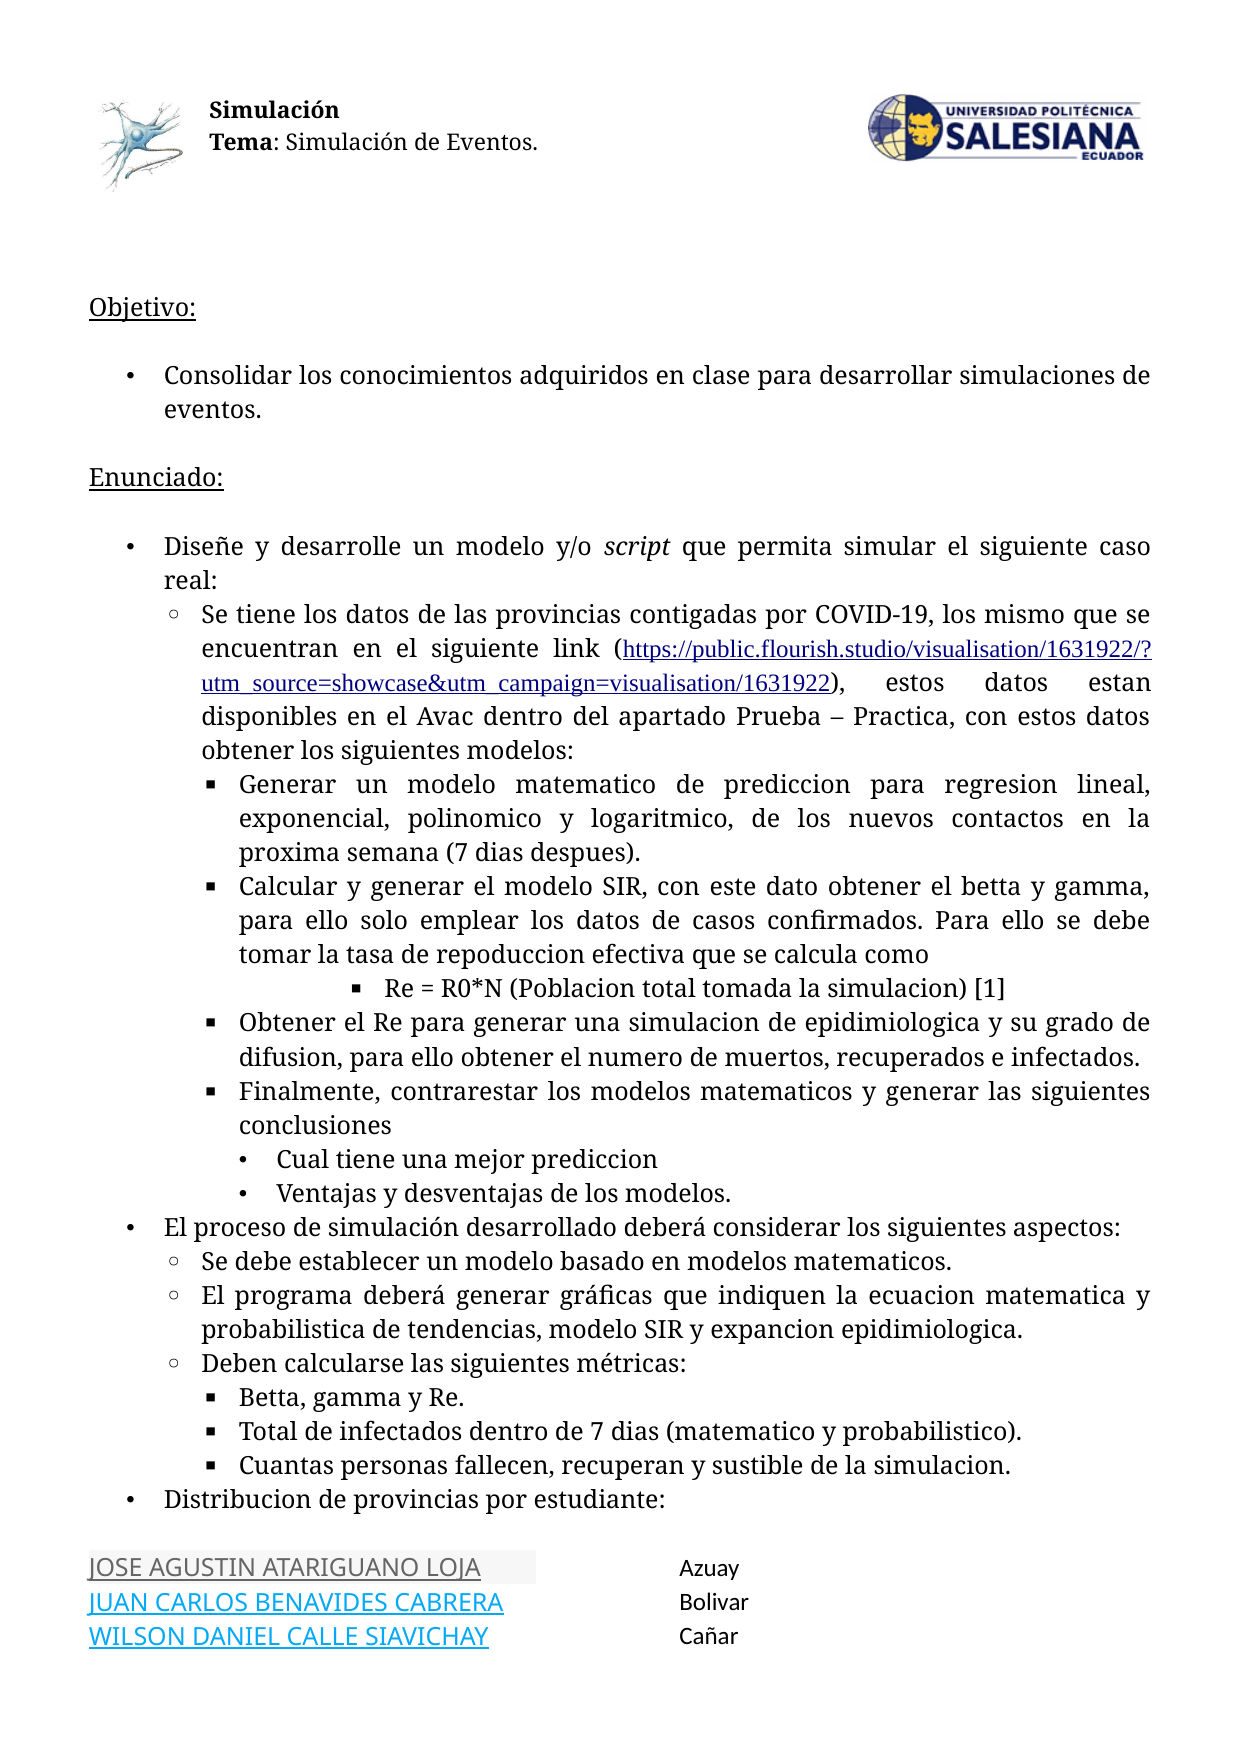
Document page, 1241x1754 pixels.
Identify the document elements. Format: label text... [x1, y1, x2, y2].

list Generar un modelo matematico de prediccion para regresion lineal, exponencial, polinomico y logaritmico, de los nuevos contactos en la proxima semana (7 dias despues). [201, 767, 1152, 869]
table_cell [536, 1618, 557, 1652]
table_cell [536, 1584, 557, 1618]
list Ventajas y desventajas de los modelos. [238, 1175, 1152, 1209]
table_header [632, 1550, 660, 1584]
table_cell [614, 1584, 632, 1618]
list Re = R0*N (Poblacion total tomada la simulacion) [1] [201, 971, 1152, 1005]
list Cuantas personas fallecen, recuperan y sustible de la simulacion. [201, 1448, 1152, 1482]
table_header Azuay [679, 1550, 1152, 1584]
list Deben calcularse las siguientes métricas: [163, 1346, 1152, 1380]
table_cell WILSON DANIEL CALLE SIAVICHAY [89, 1618, 536, 1652]
table_cell [632, 1584, 660, 1618]
picture [868, 94, 1147, 167]
list Se tiene los datos de las provincias contigadas por COVID-19, los mismo que se encuentran en el siguiente link (https://public.flourish.studio/visualisation/1631922/?utm_source=showcase&utm_campaign=visualisation/1631922), estos datos estan disponibles en el Avac dentro del apartado Prueba – Practica, con estos datos obtener los siguientes modelos: [163, 596, 1152, 767]
table_header [585, 1550, 613, 1584]
text Objetivo: [88, 290, 1152, 324]
table_header [557, 1550, 585, 1584]
table_cell [660, 1618, 679, 1652]
list Total de infectados dentro de 7 dias (matematico y probabilistico). [201, 1414, 1152, 1448]
list Consolidar los conocimientos adquiridos en clase para desarrollar simulaciones de eventos. [126, 358, 1152, 426]
table_cell [557, 1618, 585, 1652]
table_header JOSE AGUSTIN ATARIGUANO LOJA [89, 1550, 536, 1584]
table_cell [660, 1584, 679, 1618]
list Calcular y generar el modelo SIR, con este dato obtener el betta y gamma, para ello solo emplear los datos de casos confirmados. Para ello se debe tomar la tasa de repoduccion efectiva que se calcula como [201, 869, 1152, 971]
table_cell [614, 1618, 632, 1652]
list El proceso de simulación desarrollado deberá considerar los siguientes aspectos: [126, 1209, 1152, 1243]
list El programa deberá generar gráficas que indiquen la ecuacion matematica y probabilistica de tendencias, modelo SIR y expancion epidimiologica. [163, 1278, 1152, 1346]
list Diseñe y desarrolle un modelo y/o script que permita simular el siguiente caso real: [126, 528, 1152, 596]
list Cual tiene una mejor prediccion [238, 1141, 1152, 1175]
list Distribucion de provincias por estudiante: [126, 1482, 1152, 1516]
table_cell JUAN CARLOS BENAVIDES CABRERA [89, 1584, 536, 1618]
list Finalmente, contrarestar los modelos matematicos y generar las siguientes conclusiones [201, 1073, 1152, 1141]
table_cell [557, 1584, 585, 1618]
table_cell [585, 1584, 613, 1618]
text Enunciado: [88, 460, 1152, 494]
table_header [614, 1550, 632, 1584]
table_header [660, 1550, 679, 1584]
list Obtener el Re para generar una simulacion de epidimiologica y su grado de difusion, para ello obtener el numero de muertos, recuperados e infectados. [201, 1005, 1152, 1073]
table_cell Cañar [679, 1618, 1152, 1652]
list Betta, gamma y Re. [201, 1380, 1152, 1414]
table_cell [632, 1618, 660, 1652]
picture [94, 94, 192, 192]
table_header [536, 1550, 557, 1584]
table_cell [585, 1618, 613, 1652]
table_cell Bolivar [679, 1584, 1152, 1618]
list Se debe establecer un modelo basado en modelos matematicos. [163, 1243, 1152, 1278]
